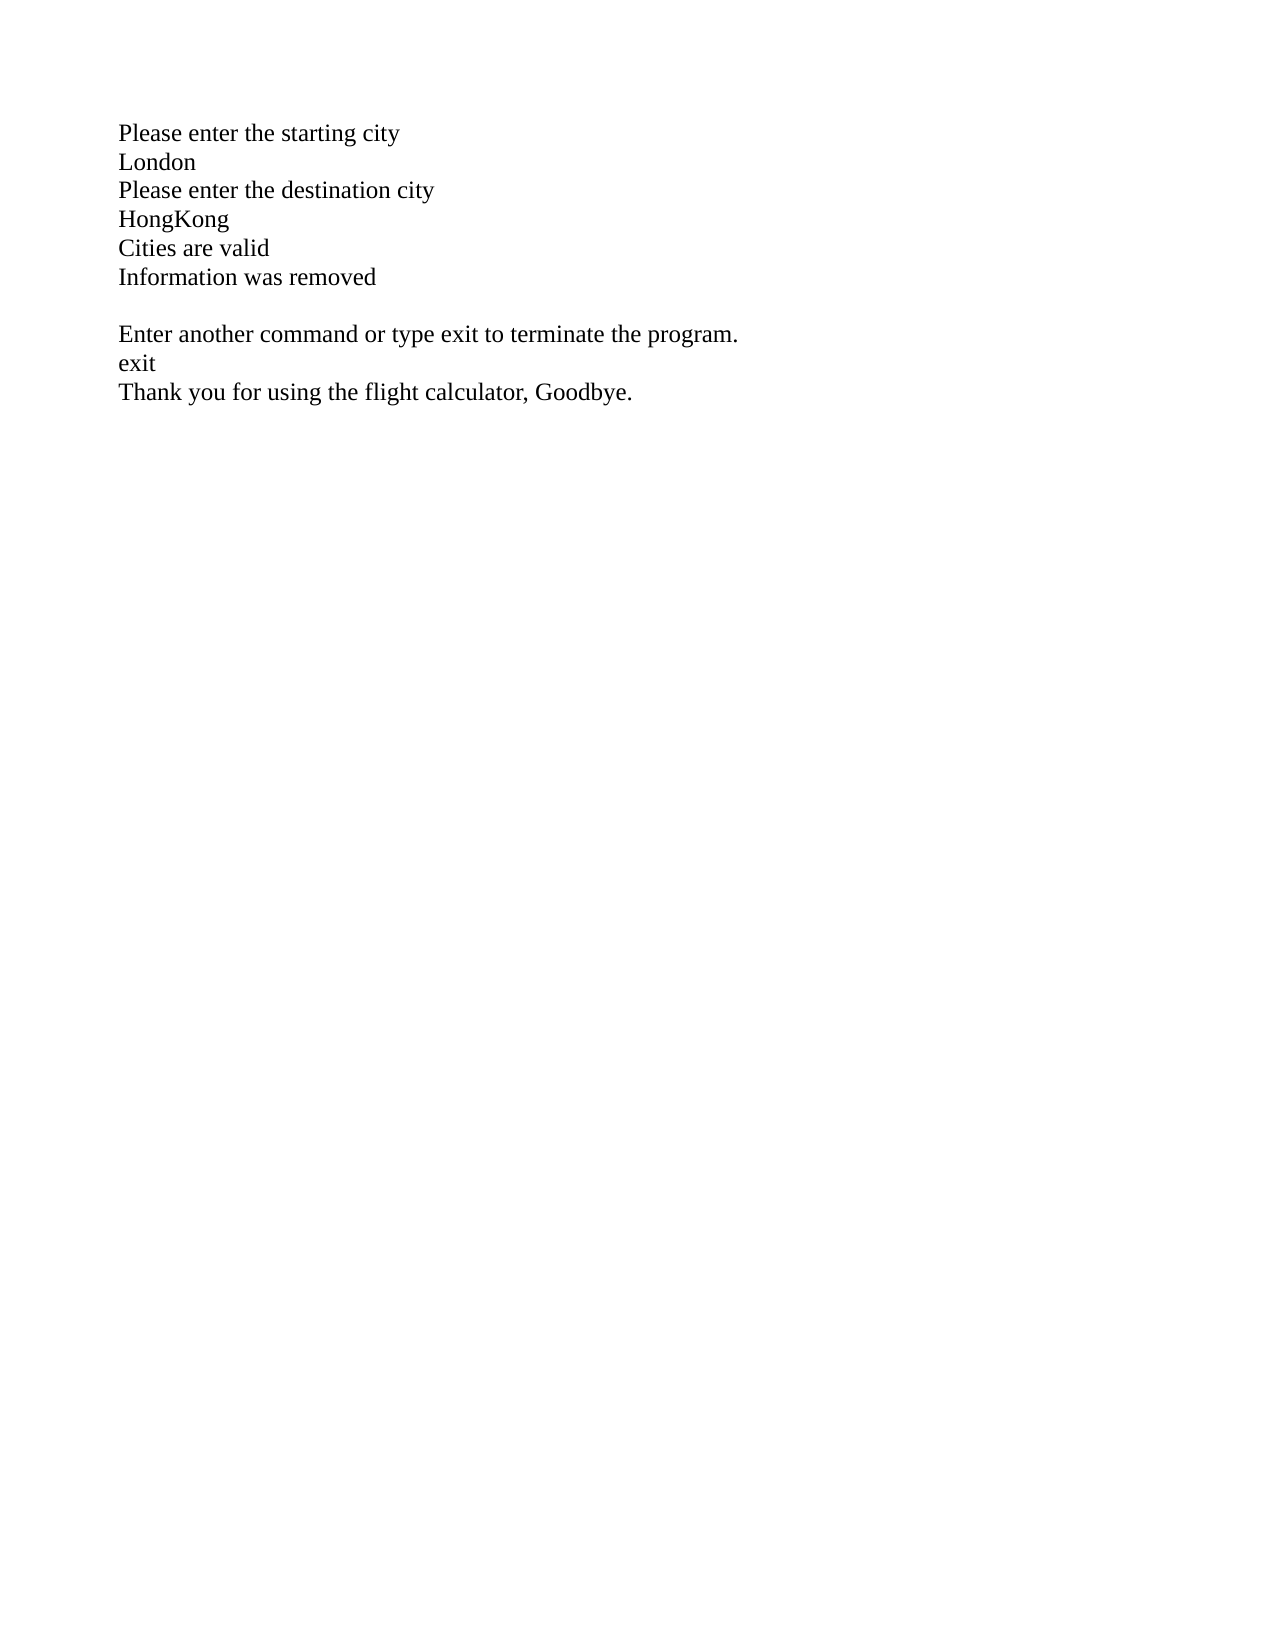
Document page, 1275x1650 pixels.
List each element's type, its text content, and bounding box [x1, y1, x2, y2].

text Information was removed [118, 262, 1157, 291]
text HongKong [118, 204, 1157, 233]
text Thank you for using the flight calculator, Goodbye. [118, 377, 1157, 406]
text London [118, 147, 1157, 176]
text Please enter the destination city [118, 176, 1157, 204]
text Enter another command or type exit to terminate the program. [118, 319, 1157, 348]
text Cities are valid [118, 233, 1157, 262]
text Please enter the starting city [118, 118, 1157, 147]
text exit [118, 348, 1157, 377]
